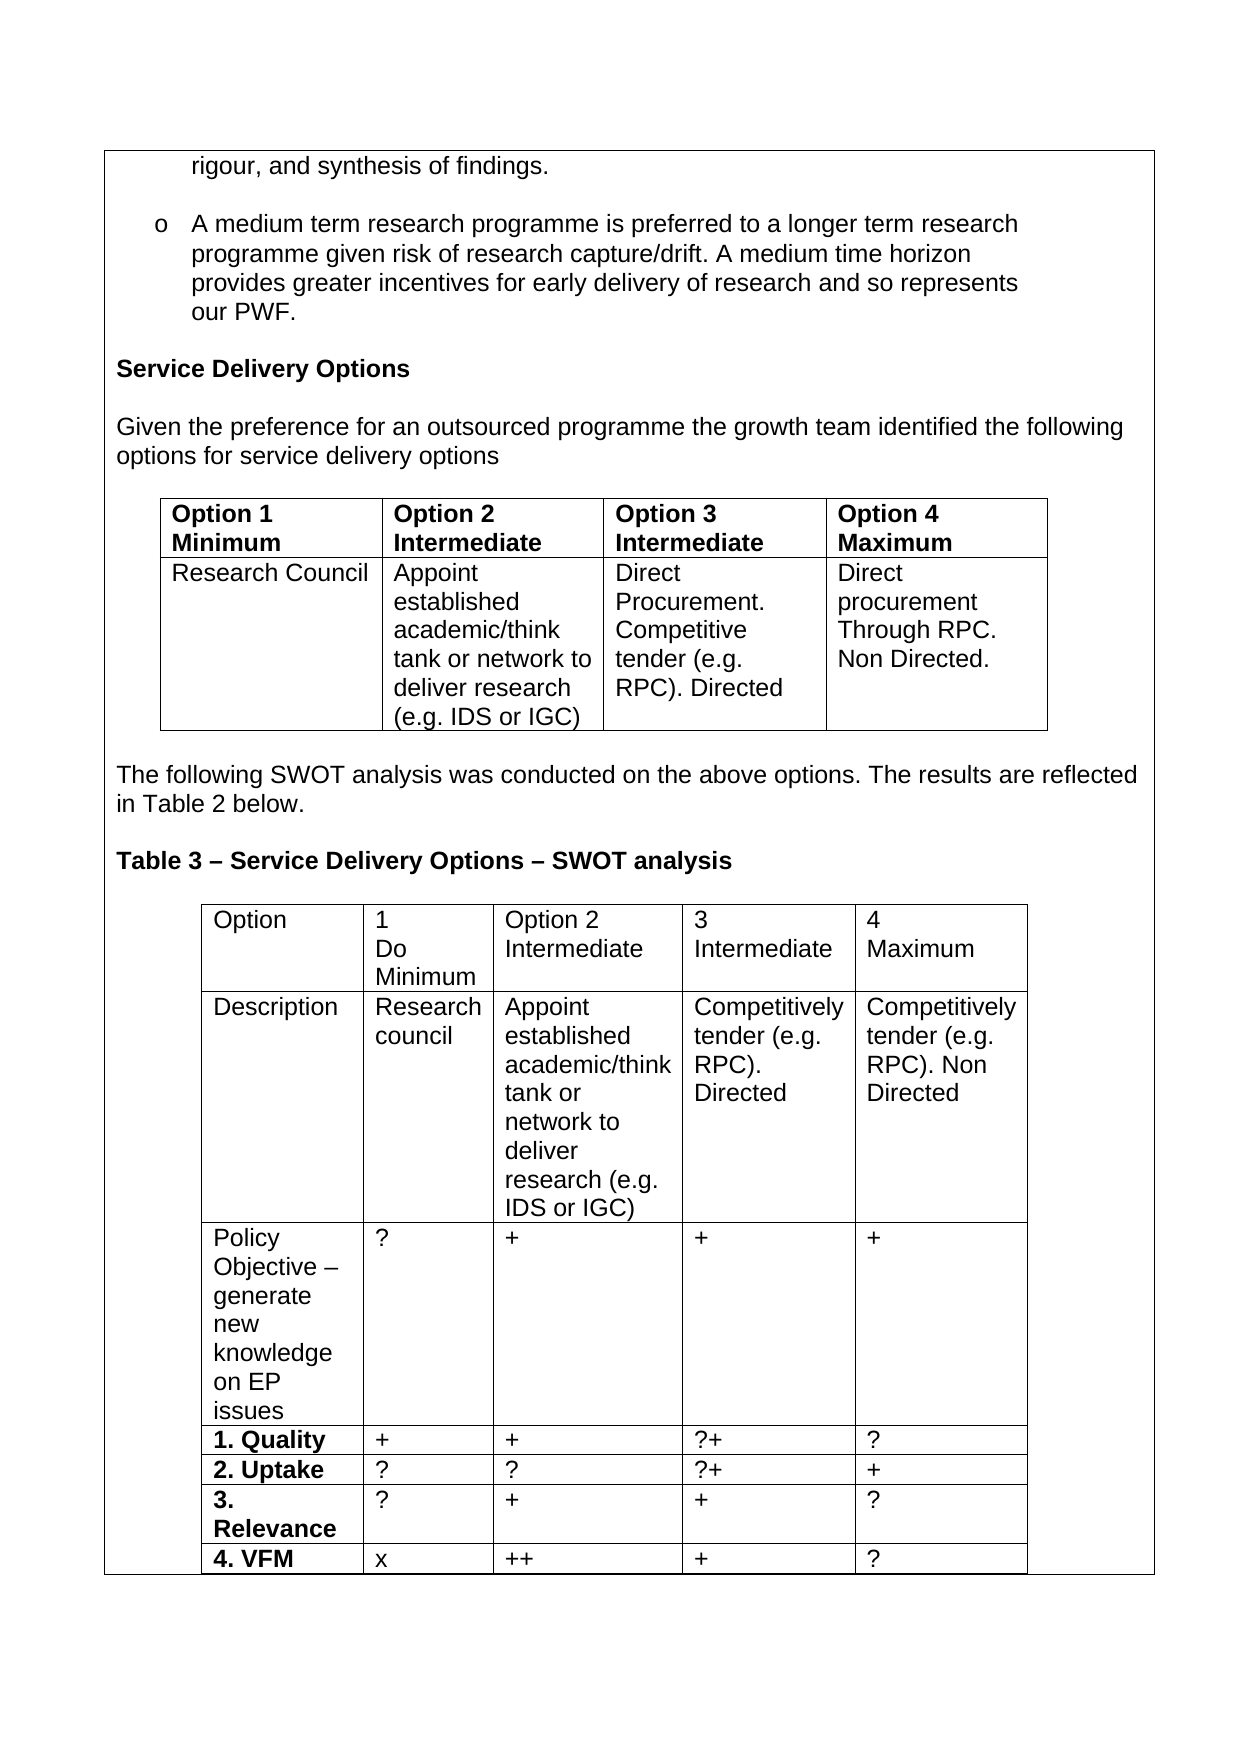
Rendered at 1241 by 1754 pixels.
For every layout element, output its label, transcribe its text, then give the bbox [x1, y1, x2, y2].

table_cell Appoint established academic/think tank or network to deliver research (e.g. IDS or IGC) [383, 558, 603, 730]
table_cell + [364, 1426, 493, 1454]
table_cell ? [364, 1485, 493, 1543]
table_cell + [856, 1223, 1027, 1424]
table_cell + [683, 1544, 855, 1572]
table_cell Appoint established academic/think tank or network to deliver research (e.g. IDS or IGC) [494, 992, 682, 1222]
table_cell Competitively tender (e.g. RPC). Directed [683, 992, 855, 1222]
table_cell ?+ [683, 1455, 855, 1484]
table_cell 1. Quality [202, 1426, 363, 1454]
table_cell ? [856, 1485, 1027, 1543]
table_cell Research council [364, 992, 493, 1222]
table_cell + [683, 1223, 855, 1424]
table_header A. What are the feasible options that address the need set out in the Strategic case? What are the policy objectives? The policy objective is to increase knowledge of the relevance of EP model for LICs. The critical success factors relevant to this project were identified as follows: Delivers high quality research Engages policy makers such that research is used (uptake) Has relevance for LIC priorities and their developmental needs Represents value for money (VFM) The options appraisal evaluated the project against the following 3 categories in addition to the CSC above: Scoping options Service solution options Service delivery options Implementation options Scoping Options The growth research team identified the following range of main options for the potential scope of the scheme, increasing in the size of the project: SWOT analysis The growth team carried out SWOT analysis on how well each option met the policy objective and critical success factors for the scheme. The results are set out in Table 1 below: Table 1 – Scoping options SWOT analysis The status quo (option S1 – existing arrangements/no EP work) would not support policy objectives. It fails to address an agenda attracting considerable policy interest. The do nothing option forms a benchmark for VFM analysis. The ‘do minimum’ scope (option S2) involves research on one EP only. It is discounted on the basis it is partial in its approach and unlikely to inform the broader picture of EP engagement in LICs. The ‘intermediate’ scope (option S3) looks to complete research on 2 EPs. This option is also discounted on the basis it fails to provide comprehensive picture on these new partnerships and provide a ‘balanced assessment’. The ‘maximum’ scope (option S4) of conducting research on at least 3 EPs meets all success criteria, supports business needs and represents the preferred way forward. This option has potential to provide a more comprehensive and informed picture. Service solution options The following main service solution options were identified for delivering project objectives and critical success factors. SWOT analysis The following SWOT analysis was conducted on how well each option met the policy objectives and critical success factors for the scheme. The results are presented in Table 1 below. Table 2 – Service Solution options – SWOT analysis The do nothing (or status quo) would not achieve spend objectives. It demonstrates a lack of commitment to tackling a strategic gap on LIC research issues - a key objective for DFID In house research was quickly discounted on the basis relevant skills are not available. In-house activities are more suited to research scoping and management as distinct from doing research. A short term consultancy is also assessed unlikely to achieve policy/spend objectives. Although a less expensive than other options, it is unlikely to deliver operational objectives, compromising on both quality and uptake. The option is therefore discounted. An outsourced research programme (whether medium or long term) offers greatest opportunities for in-depth analysis, research visibility, academic rigour, and synthesis of findings. A medium term research programme is preferred to a longer term research programme given risk of research capture/drift. A medium time horizon provides greater incentives for early delivery of research and so represents our PWF. Service Delivery Options Given the preference for an outsourced programme the growth team identified the following options for service delivery options The following SWOT analysis was conducted on the above options. The results are reflected in Table 2 below. Table 3 – Service Delivery Options – SWOT analysis The minimum option to tender through a research council was rejected. Key concerns relates to fewer opportunities to influence policy and practice and also to manage/direct research activity. The small size of grant awards (typically around £350k) is unlikely to achieve the scale required. RCs are also less good at cohering research. The RCs also lack global coverage or networks, and are typically less plugged into developing country policy dialogue with implications for relevance and uptake. Also, research councils place high emphasis on originality and science excellence as distinct from applied or translational research which is a key objective of this programme. The intermediate/ maximum options are an RPC. This option can achieve scale and complexity required (through sub-contracting). In the absence of the right incentive framework this model risks mission drift and capture by vested interests, with implications for VFM. Risk of research failure is higher under this model (particularly non-directed RPC) as some members of the RPC will be ‘unknown’. It is also potentially ‘management heavy’ particular if incentives are not well aligned. To avoid capture, the preference is for a directed RPC. The programme is then ‘demand’ drive, focused on a specific agenda informed by strategic gap analysis (as distinct from being determined by academic preferences). Appointing a known academic institution, network or think tank was considered (e.g. IDS or IGC). This option offers the benefit of established networks, reducing overhead/fixed costs establishing new networks. It offers more assurances on quality and delivery. It runs the risk however that the ‘new’ research is marginalised in preference for core or the prevailing research agenda. It also does not permit ‘testing’ of the market to achieve maximum VFM, or ‘fit’ with the newly articulated research agenda. Implementation Options The growth team identified the following options for implementation. Table 4 – Scoping options SWOT analysis Summary of Long List Identification of short list On the basis of the above work, the growth team recommends the following short list of options for further detailed options appraisal within the full business case. Status Quo/Counterfactual This option represents the current situation. This option represents the benchmark for VfM by which the other options are compared. It involves no new DFID funded research on EPs. Do Minimum This option represents the minimum amount of research activity and related spend (£) when set against policy objectives, as follows: Scope: Research on 1 EP Service Solution: Medium term outsourced programme Service Delivery: Appoint think tank/network Implementation: 3 Year RPC with break Reference Project (PWF) This option represents the desired level of project scope and spend (£) and is the project’s preferred way forward at the long list stage: Scope: Research on 3 or more EPs Service Solution: Medium term outsourced programme Service Delivery: Direct Procurement through RPC Implementation: 3 Year RPC with break Reference Project – More Ambitious This option represents a more ambitious programme as it involves a competitive tender and potentially higher research spend: Scope: Research on 3 or more EPs Service Solution: Long term outsourced programme Service Delivery: Direct Procurement/Competitive tender Implementation: 4 Year RPC with Break Clause The short list of options based on the above long list is identified as following 1. Counterfactual No research on EPs 2. Do Minimum (ambitious) Appoint Think Tank (1-2EPs) 3. Reference Project (PWF) Direct Procure an RPC, 3 Years, 3 Pillars The rationale for numeric scoring above is expanded in the matrix below. The options appraisal suggests direct procurement through an RPC (as distinct from appointing a think tank) as the preferred way forward. This option scores 53 compared to 47 for the second best option. [105, 151, 1154, 1573]
table_cell + [683, 1485, 855, 1543]
table_cell ?+ [683, 1426, 855, 1454]
table_cell ? [494, 1455, 682, 1484]
table_cell + [494, 1223, 682, 1424]
table_cell x [364, 1544, 493, 1572]
table_cell + [856, 1455, 1027, 1484]
table_cell 2. Uptake [202, 1455, 363, 1484]
table_header Option 1 Minimum [161, 499, 382, 557]
table_cell 4. VFM [202, 1544, 363, 1572]
table_header Option 4 Maximum [827, 499, 1047, 557]
table_cell + [494, 1485, 682, 1543]
table_cell Research Council [161, 558, 382, 730]
table_cell Description [202, 992, 363, 1222]
table_cell + [494, 1426, 682, 1454]
table_header 4 Maximum [856, 905, 1027, 991]
table_cell ? [364, 1223, 493, 1424]
table_cell ++ [494, 1544, 682, 1572]
table_cell Policy Objective – generate new knowledge on EP issues [202, 1223, 363, 1424]
table_cell Direct Procurement. Competitive tender (e.g. RPC). Directed [604, 558, 826, 730]
table_cell ? [856, 1544, 1027, 1572]
table_header 1 Do Minimum [364, 905, 493, 991]
table_header Option 2 Intermediate [383, 499, 603, 557]
table_cell Direct procurement Through RPC. Non Directed. [827, 558, 1047, 730]
table_header 3 Intermediate [683, 905, 855, 991]
table_header Option [202, 905, 363, 991]
table_header Option 2 Intermediate [494, 905, 682, 991]
table_header Option 3 Intermediate [604, 499, 826, 557]
table_cell ? [364, 1455, 493, 1484]
table_cell 3. Relevance [202, 1485, 363, 1543]
table_cell Competitively tender (e.g. RPC). Non Directed [856, 992, 1027, 1222]
table_cell ? [856, 1426, 1027, 1454]
